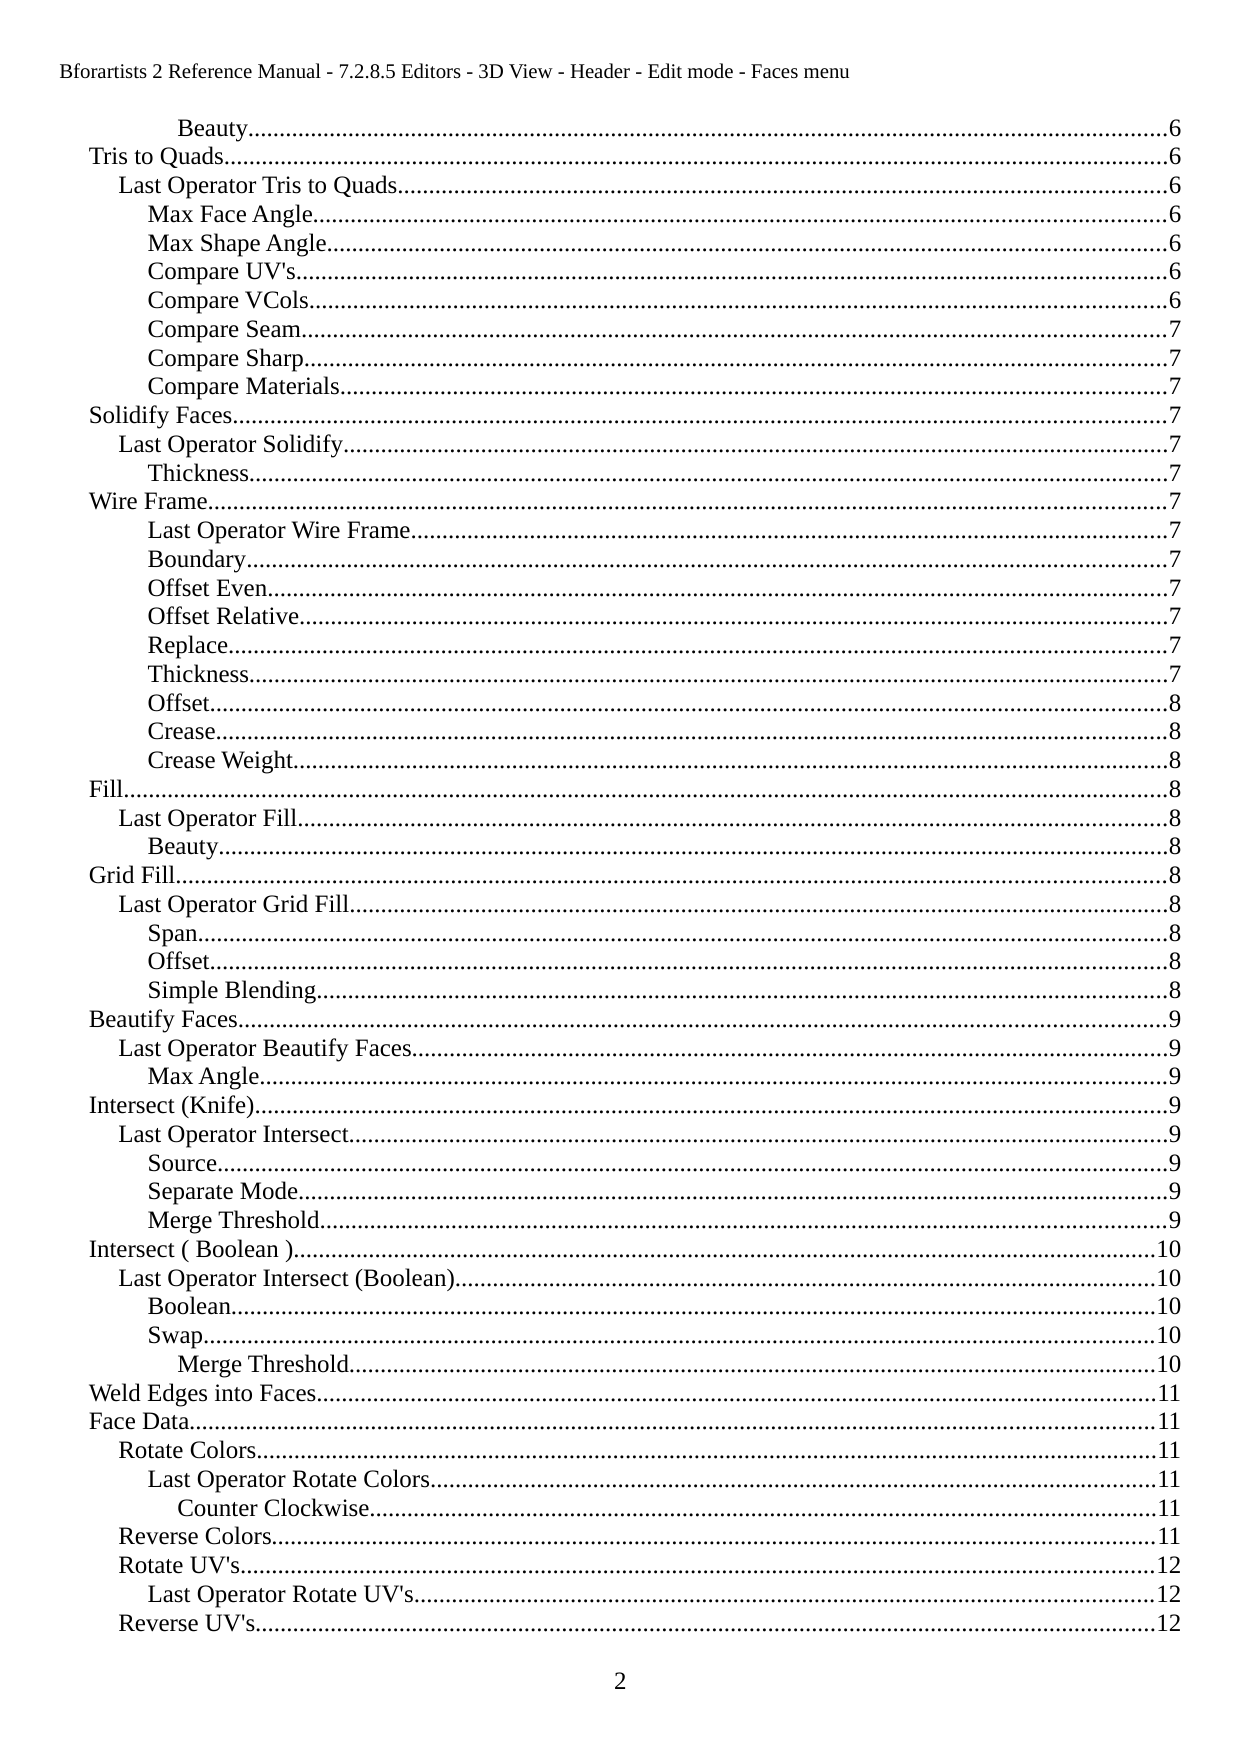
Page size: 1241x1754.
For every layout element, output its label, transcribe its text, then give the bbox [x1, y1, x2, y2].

text Compare UV's 6 [147, 256, 1181, 285]
text Max Shape Angle 6 [147, 228, 1181, 256]
text Last Operator Tris to Quads 6 [118, 170, 1181, 199]
text Last Operator Fill 8 [118, 803, 1181, 831]
text Offset Relative 7 [147, 601, 1181, 630]
text Last Operator Grid Fill 8 [118, 889, 1181, 918]
text Merge Threshold 9 [147, 1205, 1181, 1234]
text Separate Mode 9 [147, 1176, 1181, 1205]
text Last Operator Rotate UV's 12 [147, 1579, 1181, 1608]
text Source 9 [147, 1148, 1181, 1176]
text Rotate UV's 12 [118, 1550, 1181, 1579]
text Fill 8 [88, 774, 1181, 803]
text Beauty 8 [147, 831, 1181, 860]
text Solidify Faces 7 [88, 400, 1181, 429]
text Intersect ( Boolean ) 10 [88, 1234, 1181, 1263]
text Compare Seam 7 [147, 314, 1181, 343]
text Last Operator Intersect (Boolean) 10 [118, 1263, 1181, 1291]
text Span 8 [147, 918, 1181, 946]
text Wire Frame 7 [88, 486, 1181, 515]
text Boundary 7 [147, 544, 1181, 573]
text Offset 8 [147, 688, 1181, 716]
text Offset 8 [147, 946, 1181, 975]
text Thickness 7 [147, 659, 1181, 688]
text Replace 7 [147, 630, 1181, 659]
text Intersect (Knife) 9 [88, 1090, 1181, 1119]
text Rotate Colors 11 [118, 1435, 1181, 1464]
text Max Angle 9 [147, 1061, 1181, 1090]
text Weld Edges into Faces 11 [88, 1378, 1181, 1406]
text Tris to Quads 6 [88, 141, 1181, 170]
text Crease 8 [147, 716, 1181, 745]
text Merge Threshold 10 [177, 1349, 1181, 1378]
text Reverse Colors 11 [118, 1521, 1181, 1550]
text Last Operator Wire Frame 7 [147, 515, 1181, 544]
text Beauty 6 [177, 113, 1181, 141]
text Beautify Faces 9 [88, 1004, 1181, 1033]
text Compare Sharp 7 [147, 343, 1181, 371]
text Simple Blending 8 [147, 975, 1181, 1004]
text Swap 10 [147, 1320, 1181, 1349]
text Face Data 11 [88, 1406, 1181, 1435]
text Reverse UV's 12 [118, 1608, 1181, 1636]
text Counter Clockwise 11 [177, 1493, 1181, 1521]
text Max Face Angle 6 [147, 199, 1181, 228]
text Crease Weight 8 [147, 745, 1181, 774]
text Last Operator Beautify Faces 9 [118, 1033, 1181, 1061]
text Offset Even 7 [147, 573, 1181, 601]
text Compare Materials 7 [147, 371, 1181, 400]
text Last Operator Rotate Colors 11 [147, 1464, 1181, 1493]
text Compare VCols 6 [147, 285, 1181, 314]
text Last Operator Intersect 9 [118, 1119, 1181, 1148]
text Thickness 7 [147, 458, 1181, 486]
text Grid Fill 8 [88, 860, 1181, 889]
text Last Operator Solidify 7 [118, 429, 1181, 458]
text Boolean 10 [147, 1291, 1181, 1320]
